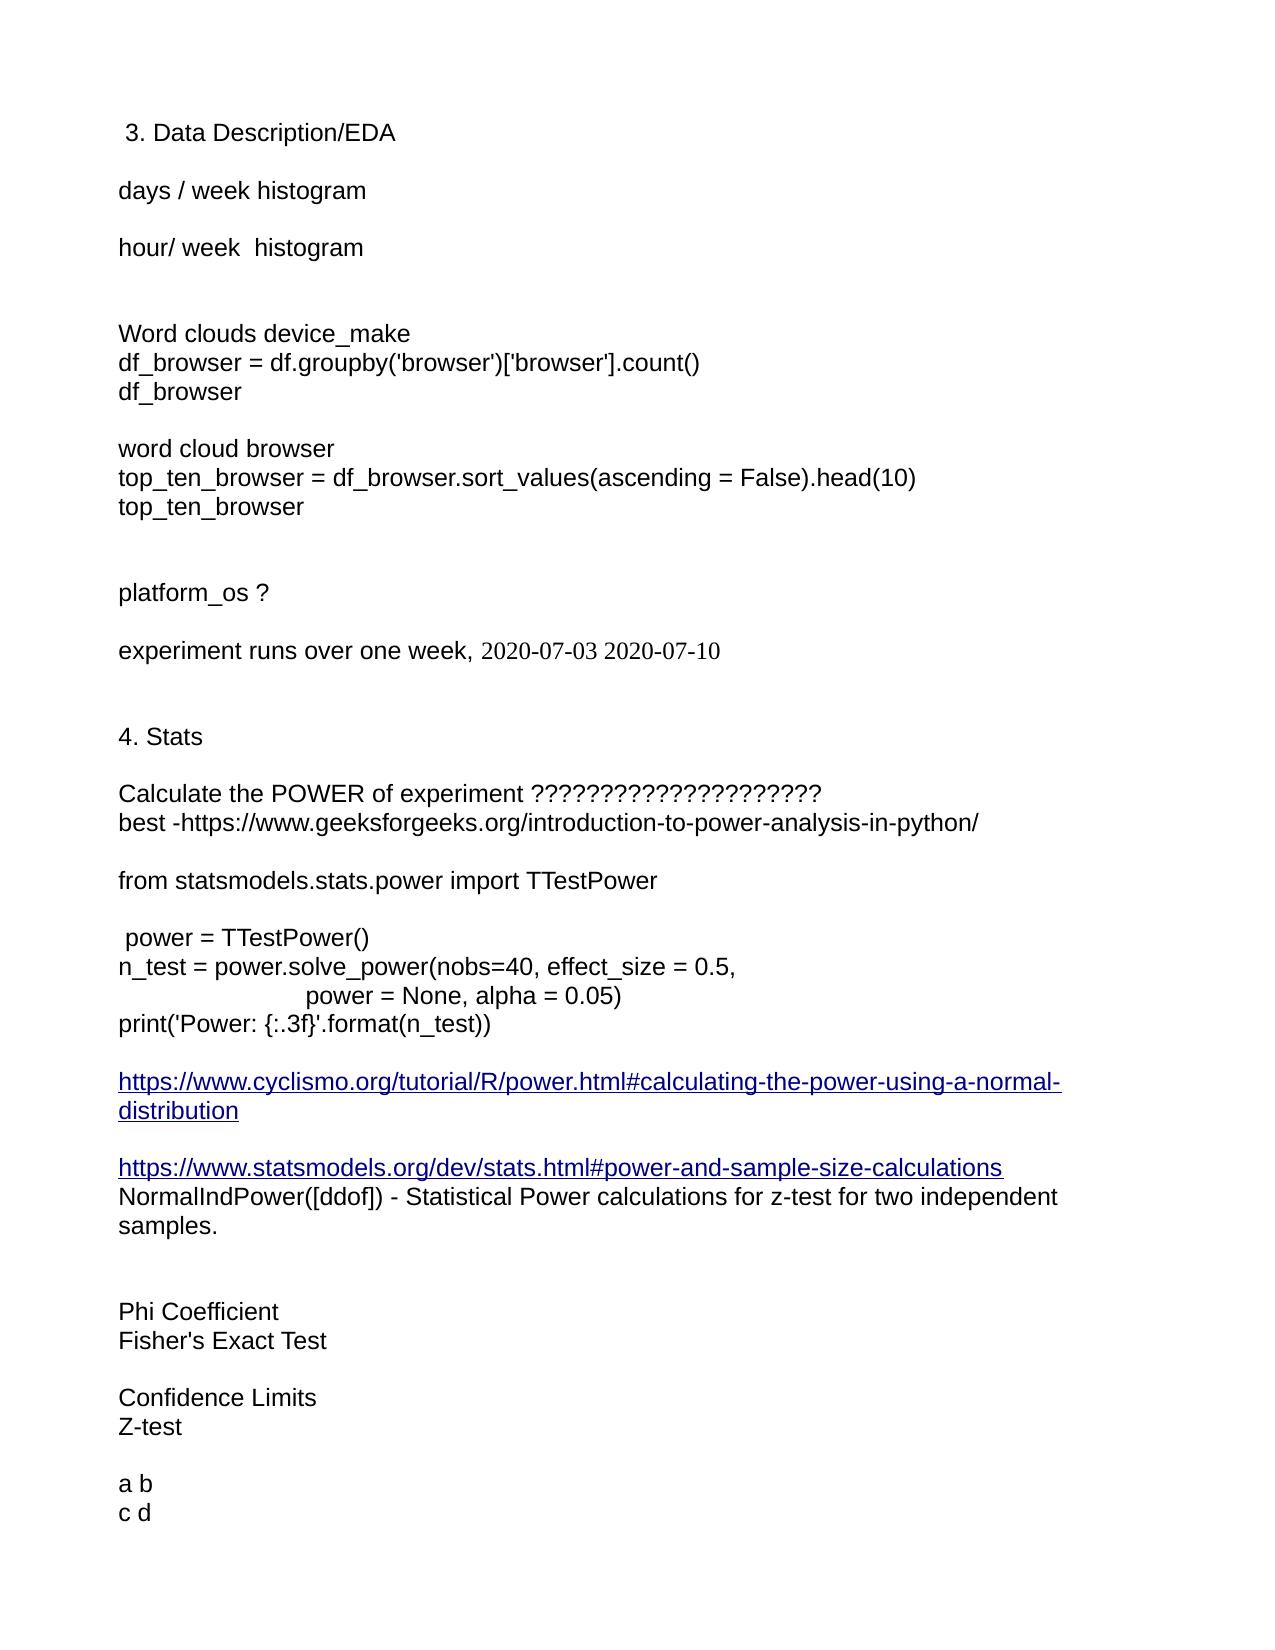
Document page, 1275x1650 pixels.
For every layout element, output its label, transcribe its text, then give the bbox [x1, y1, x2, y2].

text a b [118, 1469, 1157, 1498]
text top_ten_browser [118, 492, 1157, 521]
text 3. Data Description/EDA [118, 118, 1157, 147]
text best -https://www.geeksforgeeks.org/introduction-to-power-analysis-in-python/ [118, 808, 1157, 837]
text top_ten_browser = df_browser.sort_values(ascending = False).head(10) [118, 463, 1157, 492]
text https://www.statsmodels.org/dev/stats.html#power-and-sample-size-calculations [118, 1153, 1157, 1182]
text Fisher's Exact Test [118, 1326, 1157, 1354]
text power = TTestPower() [118, 923, 1157, 952]
text platform_os ? [118, 578, 1157, 607]
text Z-test [118, 1412, 1157, 1441]
text Calculate the POWER of experiment ????????????????????? [118, 779, 1157, 808]
text n_test = power.solve_power(nobs=40, effect_size = 0.5, [118, 952, 1157, 981]
text print('Power: {:.3f}'.format(n_test)) [118, 1009, 1157, 1038]
text experiment runs over one week, 2020-07-03 2020-07-10 [118, 636, 1157, 664]
text word cloud browser [118, 434, 1157, 463]
text hour/ week histogram [118, 233, 1157, 262]
text c d [118, 1498, 1157, 1527]
text days / week histogram [118, 176, 1157, 204]
text NormalIndPower([ddof]) - Statistical Power calculations for z-test for two independent samples. [118, 1182, 1157, 1239]
text https://www.cyclismo.org/tutorial/R/power.html#calculating-the-power-using-a-normal-distribution [118, 1067, 1157, 1124]
text df_browser = df.groupby('browser')['browser'].count() [118, 348, 1157, 377]
text power = None, alpha = 0.05) [118, 981, 1157, 1009]
text Confidence Limits [118, 1383, 1157, 1412]
text from statsmodels.stats.power import TTestPower [118, 866, 1157, 894]
text Word clouds device_make [118, 319, 1157, 348]
text df_browser [118, 377, 1157, 406]
text Phi Coefficient [118, 1297, 1157, 1326]
text 4. Stats [118, 722, 1157, 751]
